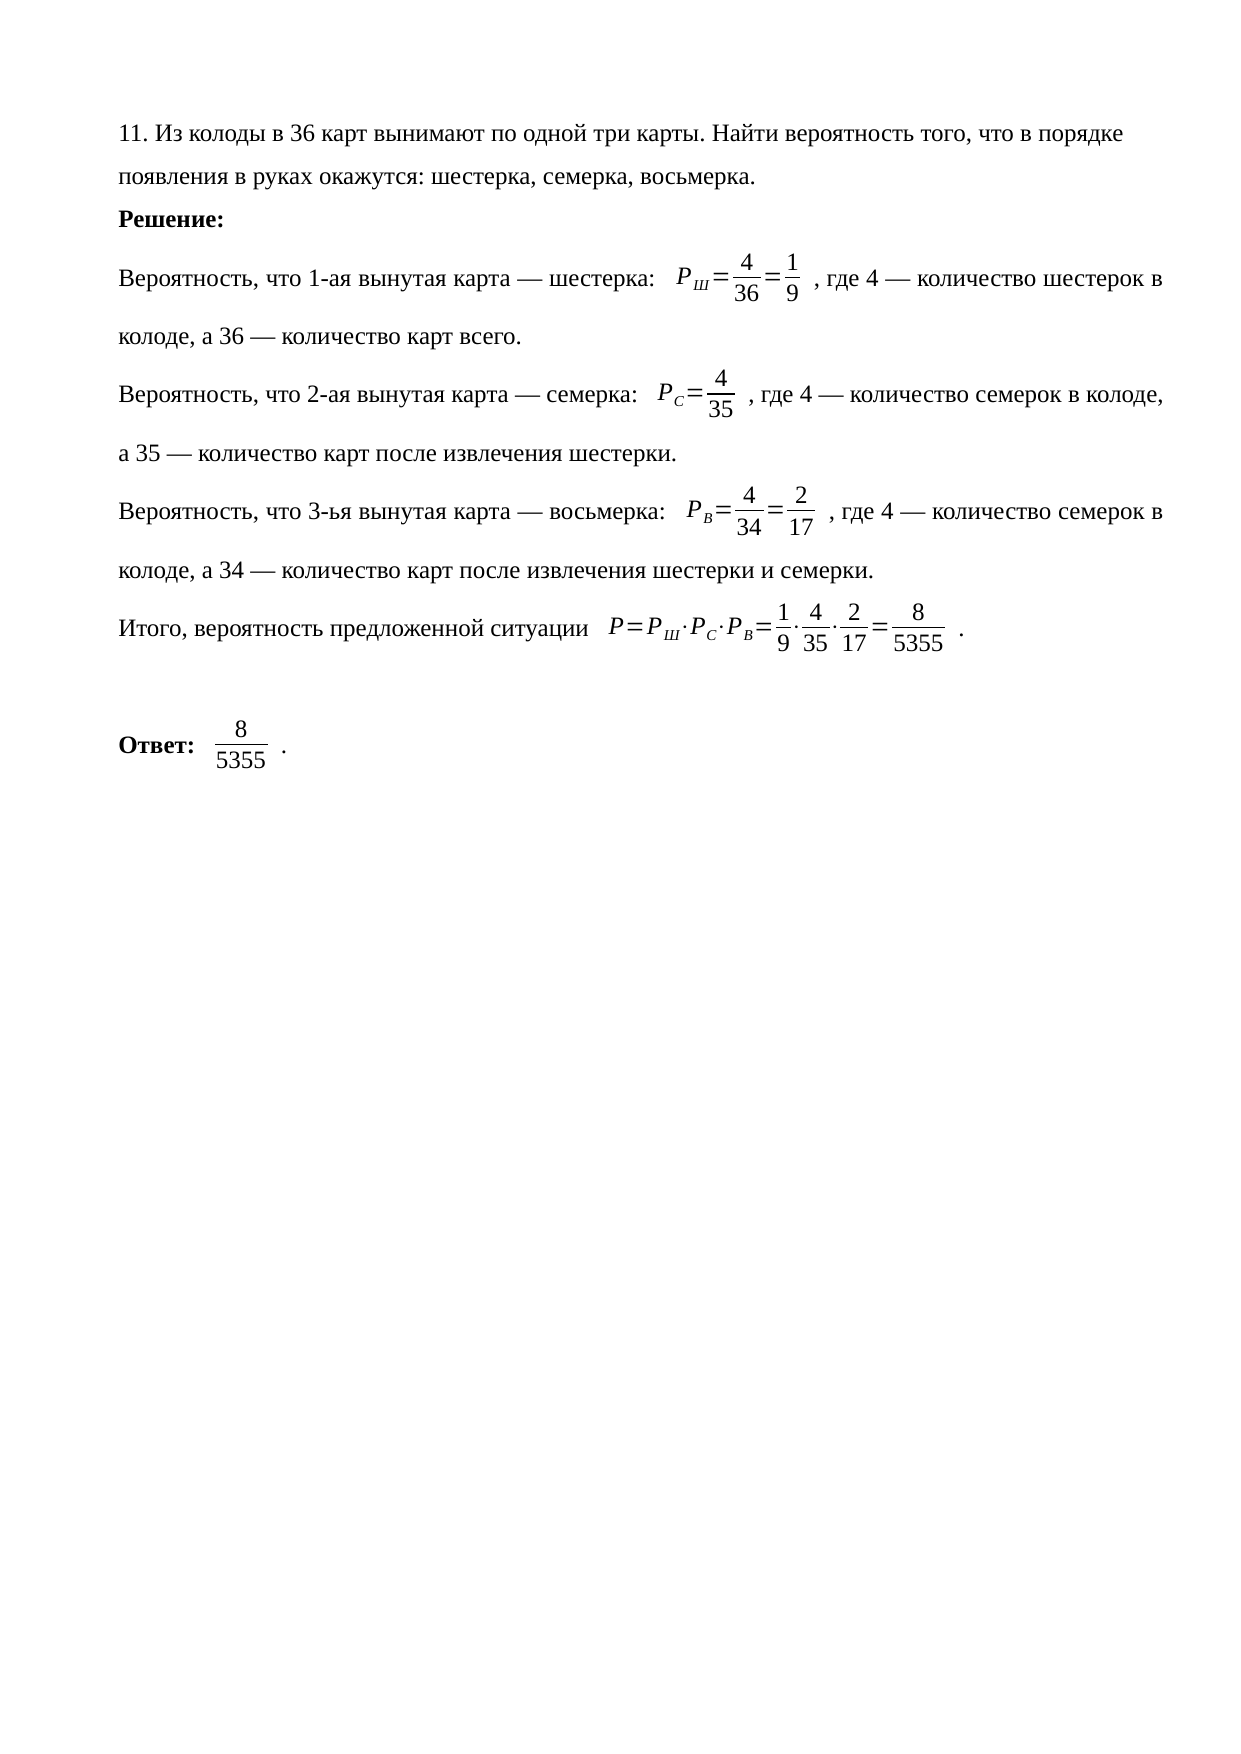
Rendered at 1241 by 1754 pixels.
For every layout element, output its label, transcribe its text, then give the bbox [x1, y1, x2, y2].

text Ответ: . [118, 714, 1163, 774]
text Решение: [118, 204, 1163, 233]
text появления в руках окажутся: шестерка, семерка, восьмерка. [118, 161, 1163, 190]
text Итого, вероятность предложенной ситуации . [118, 598, 1163, 657]
text 11. Из колоды в 36 карт вынимают по одной три карты. Найти вероятность того, что в порядке [118, 118, 1163, 147]
text Вероятность, что 2-ая вынутая карта — семерка: , где 4 — количество семерок в колоде, а 35 — количество карт после извлечения шестерки. [118, 364, 1163, 467]
text Вероятность, что 3-ья вынутая карта — восьмерка: , где 4 — количество семерок в колоде, а 34 — количество карт после извлечения шестерки и семерки. [118, 481, 1163, 583]
text Вероятность, что 1-ая вынутая карта — шестерка: , где 4 — количество шестерок в колоде, а 36 — количество карт всего. [118, 247, 1163, 350]
